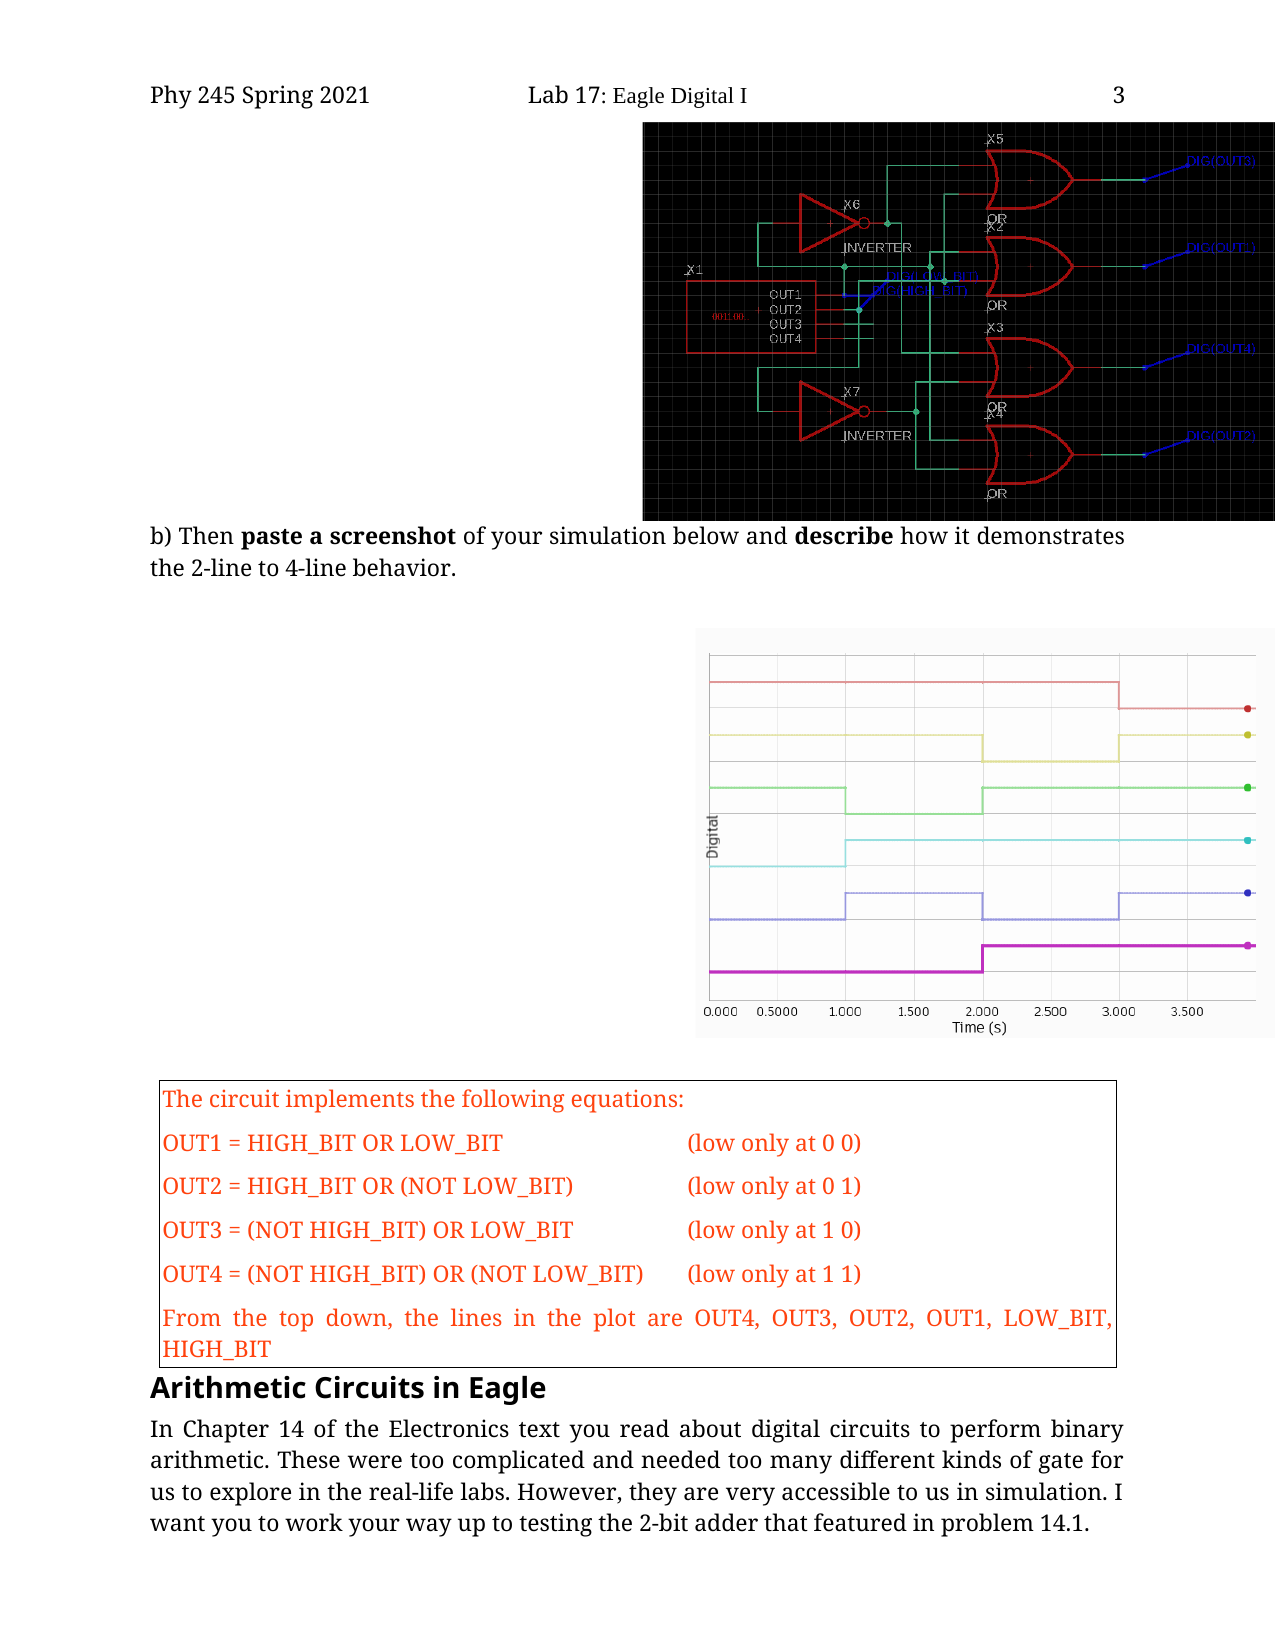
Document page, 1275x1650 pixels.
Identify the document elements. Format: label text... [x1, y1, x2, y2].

text The circuit implements the following equations: [162, 1083, 1113, 1114]
text OUT3 = (NOT HIGH_BIT) OR LOW_BIT (low only at 1 0) [162, 1214, 1113, 1245]
text From the top down, the lines in the plot are OUT4, OUT3, OUT2, OUT1, LOW_BIT, HIGH_BIT [162, 1302, 1113, 1364]
picture [695, 628, 1275, 1038]
text In Chapter 14 of the Electronics text you read about digital circuits to perform binary arithmetic. These were too complicated and needed too many different kinds of gate for us to explore in the real-life labs. However, they are very accessible to us in simulation. I want you to work your way up to testing the 2-bit adder that featured in problem 14.1. [150, 1413, 1125, 1538]
text b) Then paste a screenshot of your simulation below and describe how it demonstrates the 2-line to 4-line behavior. [150, 118, 1125, 583]
text OUT4 = (NOT HIGH_BIT) OR (NOT LOW_BIT) (low only at 1 1) [162, 1258, 1113, 1289]
subtitle Arithmetic Circuits in Eagle [150, 1327, 1125, 1407]
picture [642, 122, 1275, 521]
text OUT2 = HIGH_BIT OR (NOT LOW_BIT) (low only at 0 1) [162, 1170, 1113, 1202]
text OUT1 = HIGH_BIT OR LOW_BIT (low only at 0 0) [162, 1127, 1113, 1158]
